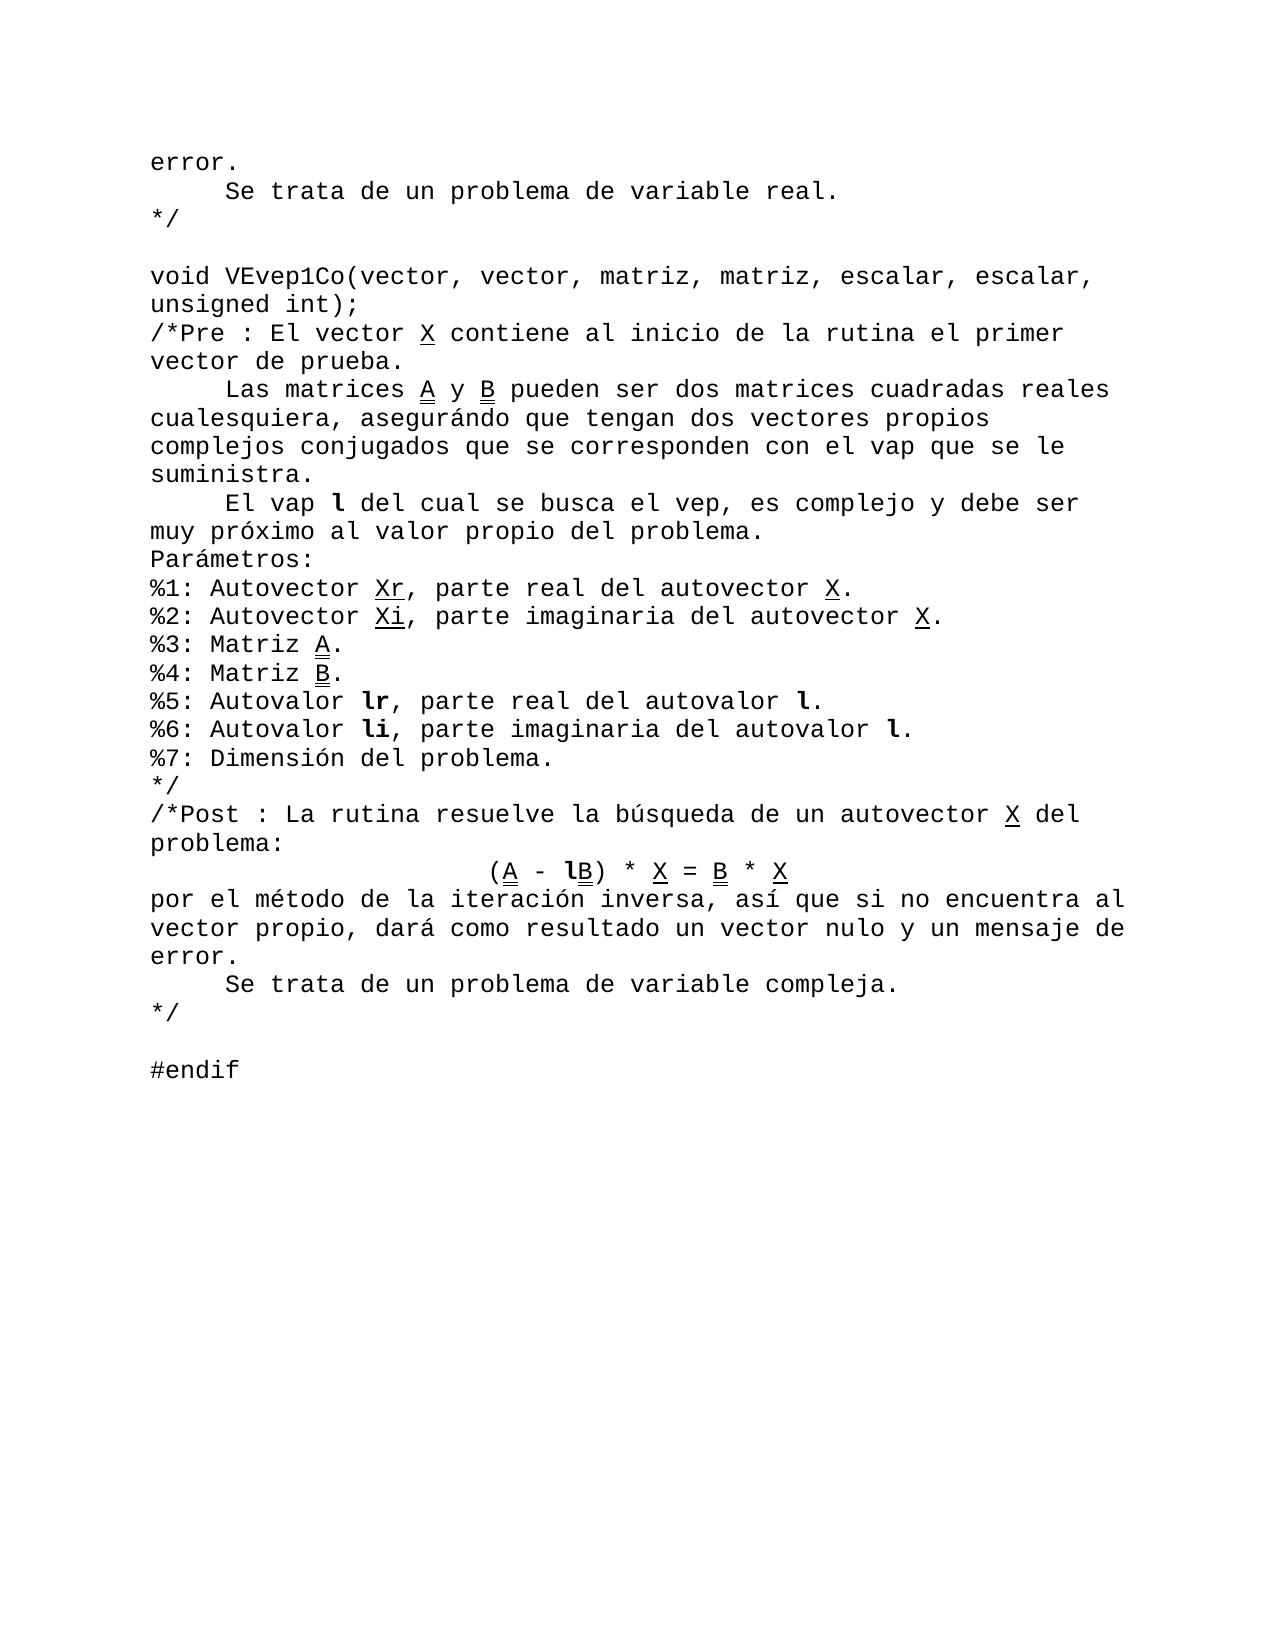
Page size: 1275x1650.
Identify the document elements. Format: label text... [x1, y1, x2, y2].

text #endif [150, 1057, 1125, 1086]
text %2: Autovector Xi, parte imaginaria del autovector X. [150, 604, 1125, 632]
text %4: Matriz B. [150, 660, 1125, 689]
text %7: Dimensión del problema. [150, 745, 1125, 774]
text error. [150, 150, 1125, 178]
text %6: Autovalor li, parte imaginaria del autovalor l. [150, 717, 1125, 745]
text Se trata de un problema de variable compleja. [150, 972, 1125, 1000]
text %5: Autovalor lr, parte real del autovalor l. [150, 689, 1125, 717]
text */ [150, 1000, 1125, 1029]
text El vap l del cual se busca el vep, es complejo y debe ser muy próximo al valor propio del problema. [150, 490, 1125, 547]
text /*Pre : El vector X contiene al inicio de la rutina el primer vector de prueba. [150, 320, 1125, 377]
text */ [150, 774, 1125, 802]
text %3: Matriz A. [150, 632, 1125, 660]
text void VEvep1Co(vector, vector, matriz, matriz, escalar, escalar, unsigned int); [150, 264, 1125, 320]
text /*Post : La rutina resuelve la búsqueda de un autovector X del problema: [150, 802, 1125, 859]
text Las matrices A y B pueden ser dos matrices cuadradas reales cualesquiera, asegurándo que tengan dos vectores propios complejos conjugados que se corresponden con el vap que se le suministra. [150, 377, 1125, 490]
text (A - lB) * X = B * X [150, 859, 1125, 887]
text por el método de la iteración inversa, así que si no encuentra al vector propio, dará como resultado un vector nulo y un mensaje de error. [150, 887, 1125, 972]
text %1: Autovector Xr, parte real del autovector X. [150, 575, 1125, 604]
text Se trata de un problema de variable real. [150, 178, 1125, 207]
text Parámetros: [150, 547, 1125, 575]
text */ [150, 207, 1125, 235]
